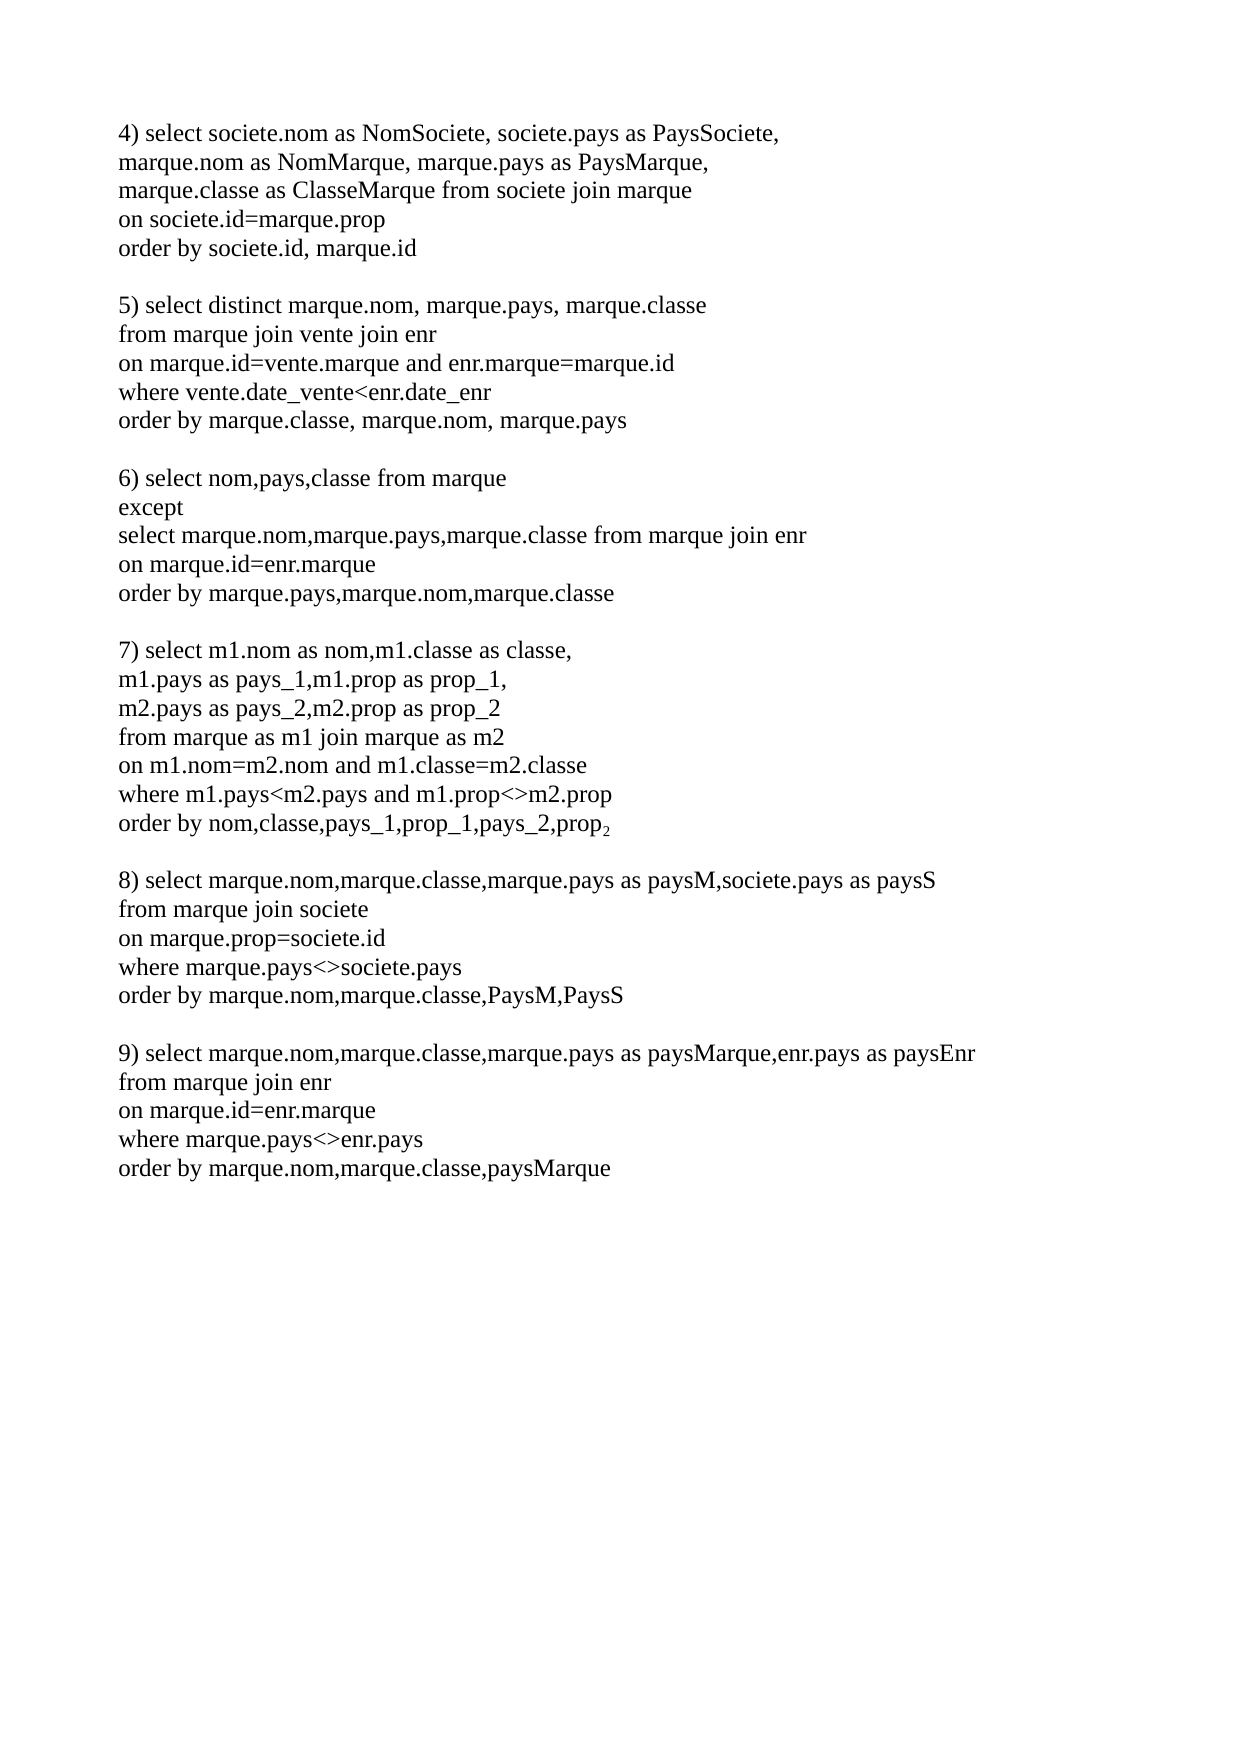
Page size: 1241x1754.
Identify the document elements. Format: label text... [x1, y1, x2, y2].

text m2.pays as pays_2,m2.prop as prop_2 [118, 693, 1122, 722]
text where marque.pays<>societe.pays [118, 952, 1122, 981]
text order by nom,classe,pays_1,prop_1,pays_2,prop₂ [118, 808, 1122, 837]
text except [118, 492, 1122, 521]
text on marque.id=enr.marque [118, 549, 1122, 578]
text from marque join enr [118, 1067, 1122, 1096]
text order by societe.id, marque.id [118, 233, 1122, 262]
text from marque as m1 join marque as m2 [118, 722, 1122, 751]
text where vente.date_vente<enr.date_enr [118, 377, 1122, 406]
text select marque.nom,marque.pays,marque.classe from marque join enr [118, 521, 1122, 549]
text marque.nom as NomMarque, marque.pays as PaysMarque, [118, 147, 1122, 176]
text marque.classe as ClasseMarque from societe join marque [118, 176, 1122, 204]
text order by marque.pays,marque.nom,marque.classe [118, 578, 1122, 607]
text where marque.pays<>enr.pays [118, 1124, 1122, 1153]
text m1.pays as pays_1,m1.prop as prop_1, [118, 664, 1122, 693]
text order by marque.nom,marque.classe,PaysM,PaysS [118, 981, 1122, 1009]
text 5) select distinct marque.nom, marque.pays, marque.classe [118, 291, 1122, 319]
text order by marque.nom,marque.classe,paysMarque [118, 1153, 1122, 1182]
text 8) select marque.nom,marque.classe,marque.pays as paysM,societe.pays as paysS [118, 866, 1122, 894]
text on marque.id=vente.marque and enr.marque=marque.id [118, 348, 1122, 377]
text from marque join vente join enr [118, 319, 1122, 348]
text on m1.nom=m2.nom and m1.classe=m2.classe [118, 751, 1122, 779]
text on marque.prop=societe.id [118, 923, 1122, 952]
text 7) select m1.nom as nom,m1.classe as classe, [118, 636, 1122, 664]
text where m1.pays<m2.pays and m1.prop<>m2.prop [118, 779, 1122, 808]
text on marque.id=enr.marque [118, 1096, 1122, 1124]
text 4) select societe.nom as NomSociete, societe.pays as PaysSociete, [118, 118, 1122, 147]
text order by marque.classe, marque.nom, marque.pays [118, 406, 1122, 434]
text 6) select nom,pays,classe from marque [118, 463, 1122, 492]
text on societe.id=marque.prop [118, 204, 1122, 233]
text 9) select marque.nom,marque.classe,marque.pays as paysMarque,enr.pays as paysEnr [118, 1038, 1122, 1067]
text from marque join societe [118, 894, 1122, 923]
